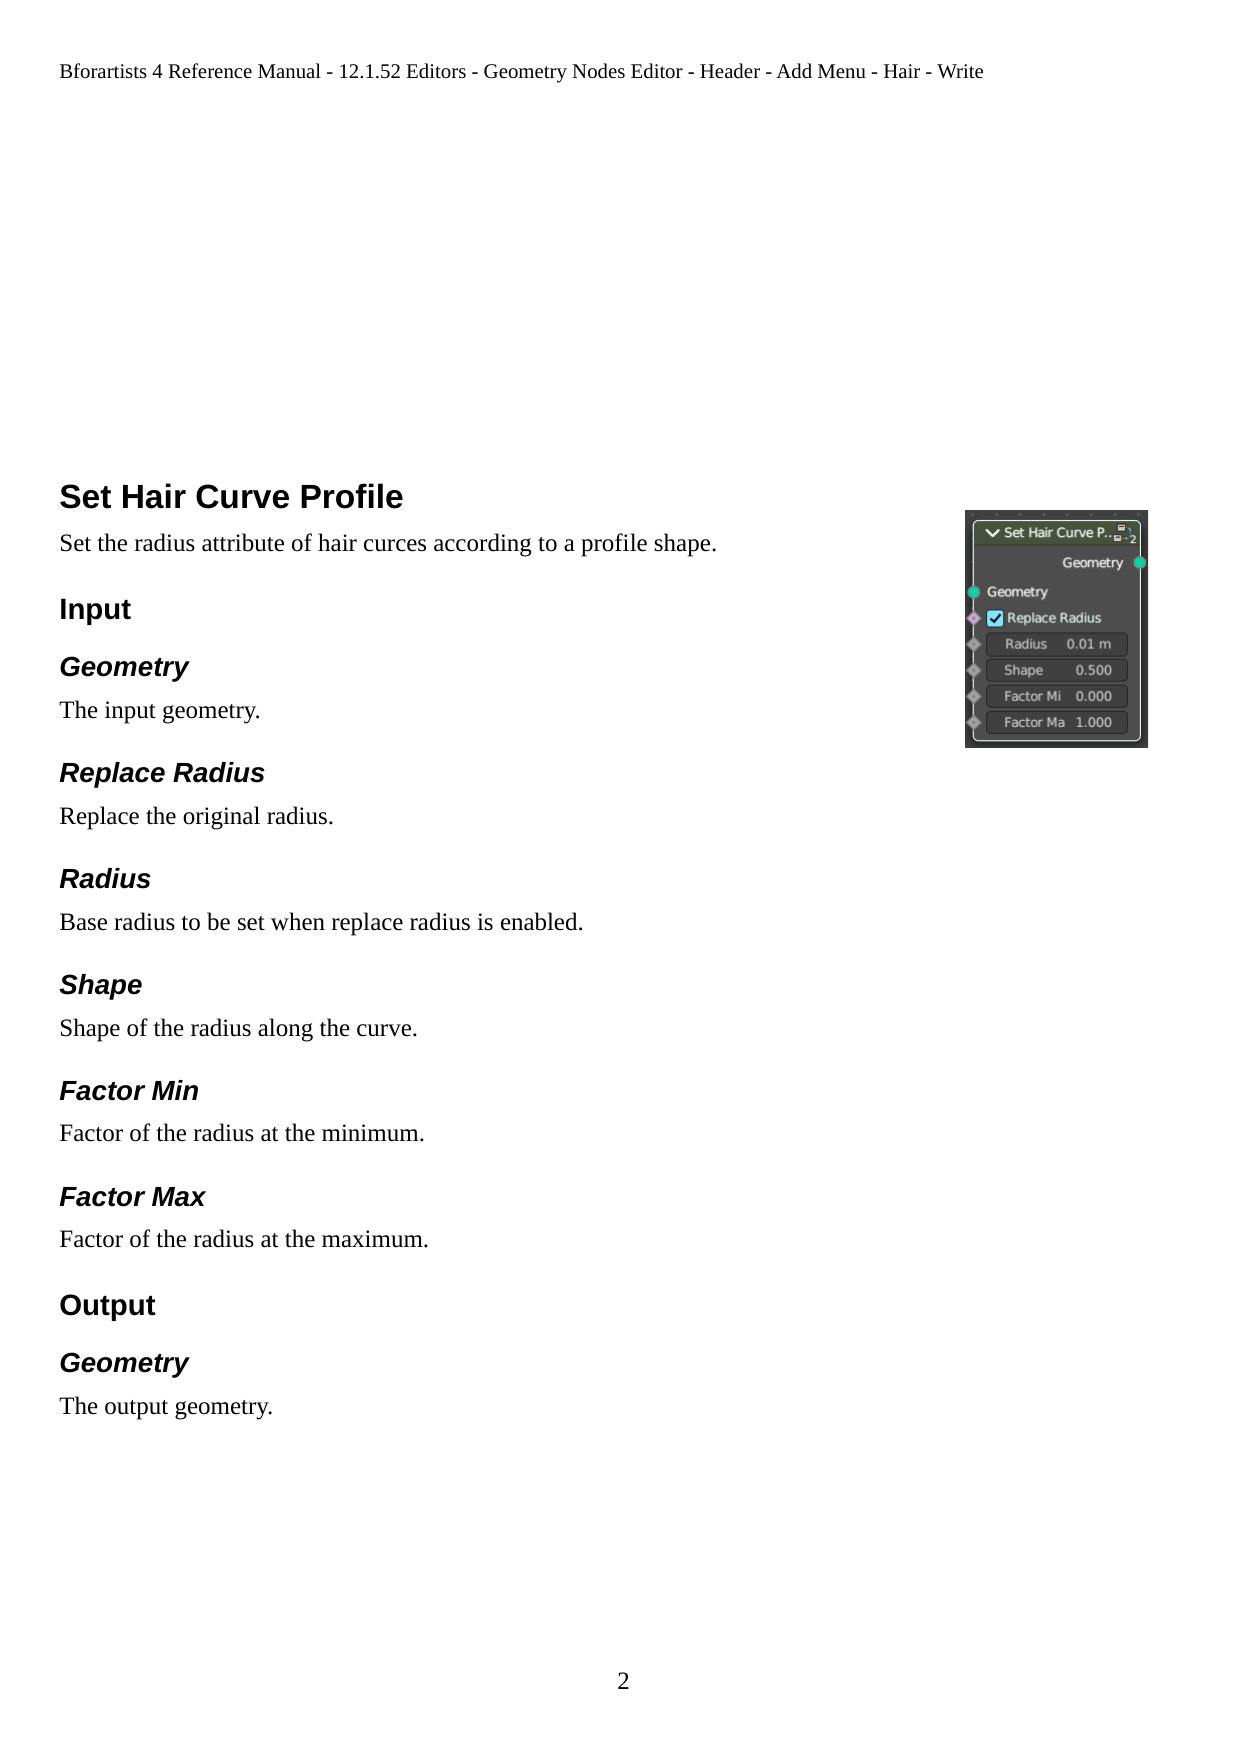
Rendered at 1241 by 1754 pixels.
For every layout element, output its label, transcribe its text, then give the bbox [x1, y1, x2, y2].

text Shape of the radius along the curve. [59, 1013, 1181, 1041]
subtitle Radius [59, 862, 1181, 894]
subtitle Factor Min [59, 1074, 1181, 1106]
subtitle Geometry [59, 650, 965, 682]
subtitle [1149, 592, 1181, 625]
text Factor of the radius at the maximum. [59, 1224, 1181, 1253]
subtitle Geometry [59, 1347, 1181, 1379]
picture [965, 510, 1149, 748]
subtitle Output [59, 1288, 1181, 1322]
subtitle Shape [59, 968, 1181, 1000]
subtitle [1149, 650, 1181, 682]
subtitle Factor Max [59, 1180, 1181, 1212]
text [1149, 695, 1181, 723]
text Set the radius attribute of hair curces according to a profile shape. [59, 528, 965, 557]
subtitle Input [59, 592, 965, 625]
text The output geometry. [59, 1391, 1181, 1420]
text The input geometry. [59, 695, 965, 723]
text Factor of the radius at the minimum. [59, 1118, 1181, 1147]
subtitle Replace Radius [59, 756, 1181, 788]
subtitle Set Hair Curve Profile [59, 477, 1181, 516]
text Base radius to be set when replace radius is enabled. [59, 907, 1181, 935]
text Replace the original radius. [59, 801, 1181, 829]
